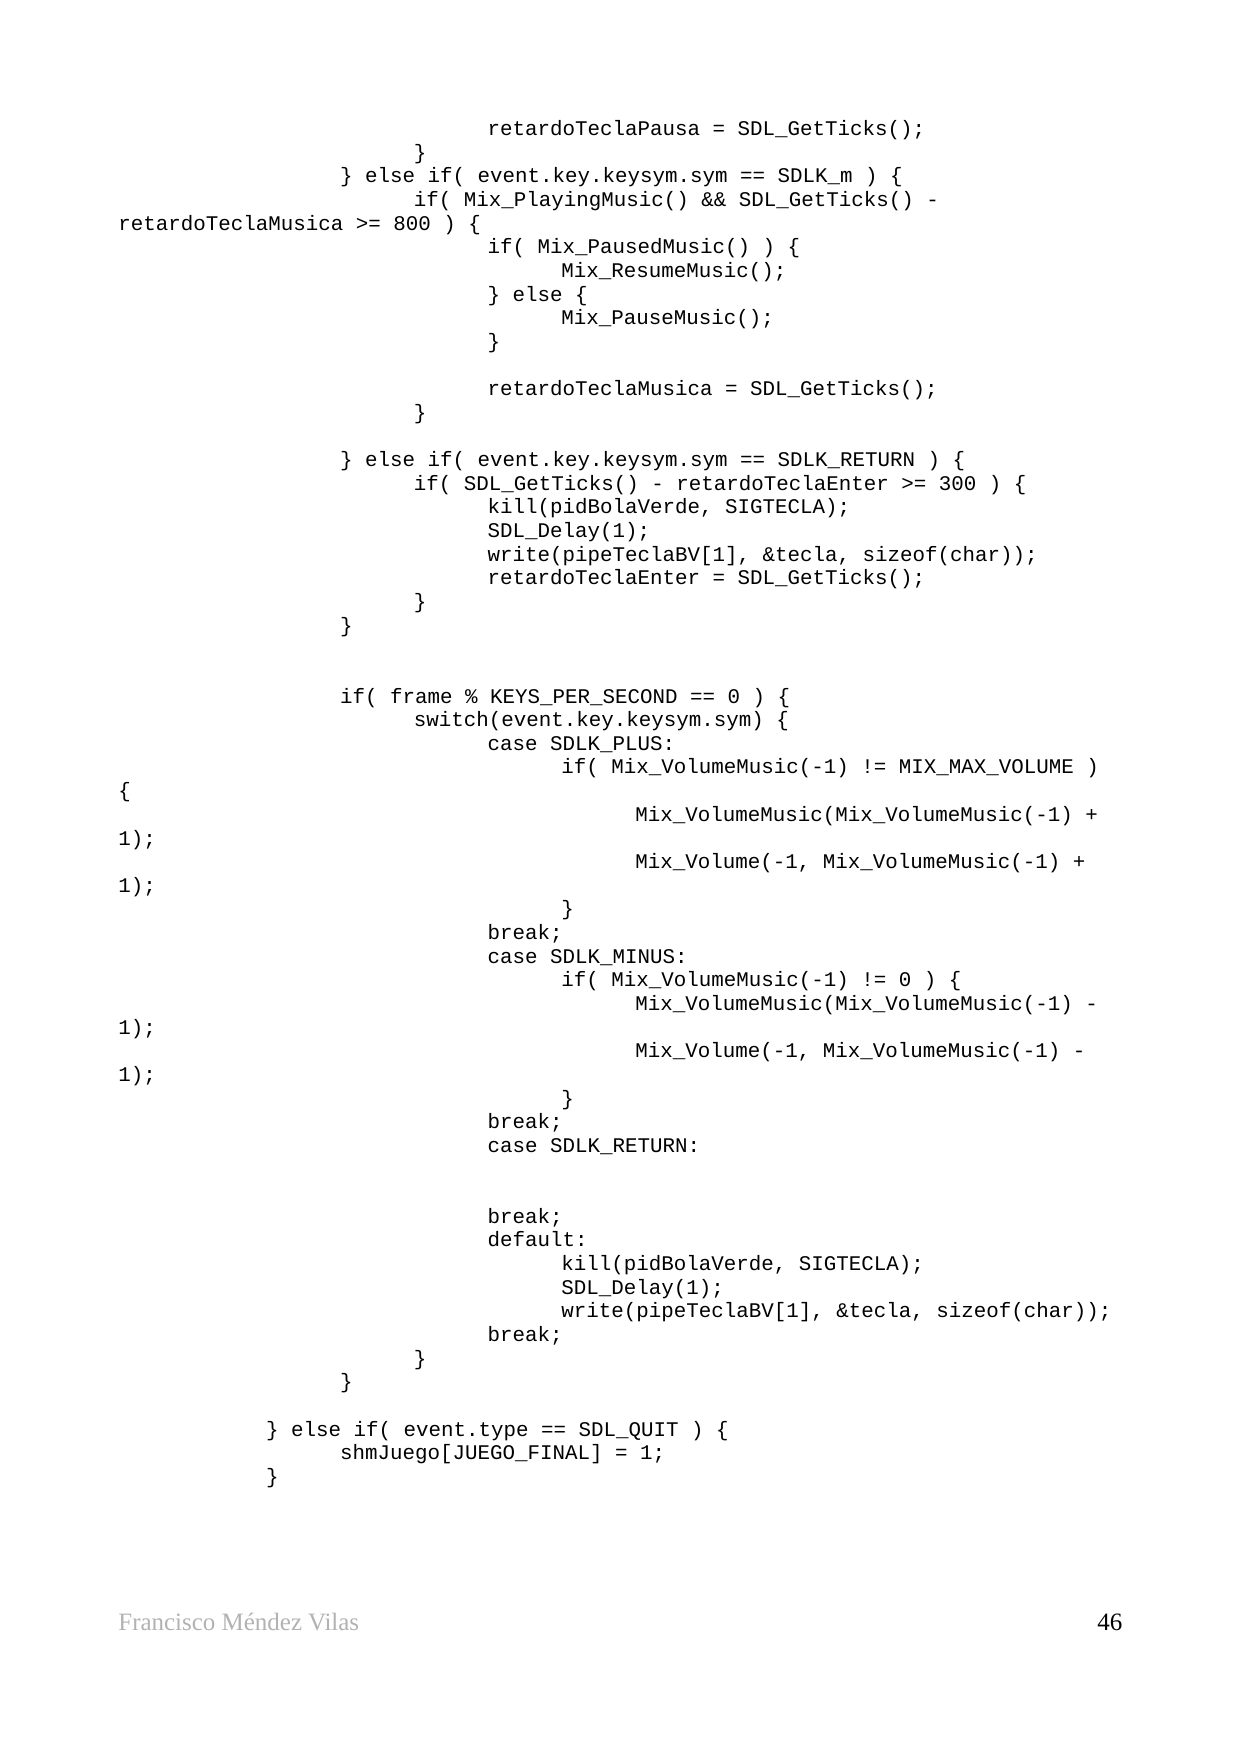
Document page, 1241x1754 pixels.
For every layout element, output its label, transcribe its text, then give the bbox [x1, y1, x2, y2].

text if( Mix_PlayingMusic() && SDL_GetTicks() - retardoTeclaMusica >= 800 ) { [118, 189, 1122, 236]
text } [118, 615, 1122, 638]
text if( frame % KEYS_PER_SECOND == 0 ) { [118, 686, 1122, 709]
text write(pipeTeclaBV[1], &tecla, sizeof(char)); [118, 1300, 1122, 1324]
text case SDLK_MINUS: [118, 946, 1122, 969]
text break; [118, 1111, 1122, 1135]
text } else if( event.key.keysym.sym == SDLK_m ) { [118, 165, 1122, 189]
text Mix_VolumeMusic(Mix_VolumeMusic(-1) + 1); [118, 804, 1122, 851]
text switch(event.key.keysym.sym) { [118, 709, 1122, 733]
text } [118, 331, 1122, 354]
text } [118, 1466, 1122, 1489]
text default: [118, 1229, 1122, 1253]
text if( Mix_VolumeMusic(-1) != 0 ) { [118, 969, 1122, 993]
text case SDLK_RETURN: [118, 1135, 1122, 1158]
text } [118, 1371, 1122, 1395]
text break; [118, 1206, 1122, 1229]
text Mix_Volume(-1, Mix_VolumeMusic(-1) + 1); [118, 851, 1122, 898]
text Mix_VolumeMusic(Mix_VolumeMusic(-1) - 1); [118, 993, 1122, 1040]
text if( Mix_VolumeMusic(-1) != MIX_MAX_VOLUME ) { [118, 757, 1122, 804]
text } [118, 402, 1122, 426]
text retardoTeclaEnter = SDL_GetTicks(); [118, 567, 1122, 591]
text case SDLK_PLUS: [118, 733, 1122, 757]
text kill(pidBolaVerde, SIGTECLA); [118, 496, 1122, 520]
text break; [118, 922, 1122, 946]
text Mix_ResumeMusic(); [118, 260, 1122, 284]
text } else if( event.type == SDL_QUIT ) { [118, 1419, 1122, 1442]
text SDL_Delay(1); [118, 520, 1122, 544]
text Mix_PauseMusic(); [118, 307, 1122, 331]
text break; [118, 1324, 1122, 1348]
text SDL_Delay(1); [118, 1277, 1122, 1300]
text kill(pidBolaVerde, SIGTECLA); [118, 1253, 1122, 1277]
text if( SDL_GetTicks() - retardoTeclaEnter >= 300 ) { [118, 473, 1122, 496]
text Mix_Volume(-1, Mix_VolumeMusic(-1) - 1); [118, 1040, 1122, 1088]
text } [118, 142, 1122, 165]
text shmJuego[JUEGO_FINAL] = 1; [118, 1442, 1122, 1466]
text retardoTeclaMusica = SDL_GetTicks(); [118, 378, 1122, 402]
text retardoTeclaPausa = SDL_GetTicks(); [118, 118, 1122, 142]
text } [118, 898, 1122, 922]
text } else if( event.key.keysym.sym == SDLK_RETURN ) { [118, 449, 1122, 473]
text } [118, 591, 1122, 615]
text } [118, 1348, 1122, 1371]
text } [118, 1088, 1122, 1111]
text } else { [118, 284, 1122, 307]
text if( Mix_PausedMusic() ) { [118, 236, 1122, 260]
text write(pipeTeclaBV[1], &tecla, sizeof(char)); [118, 544, 1122, 567]
